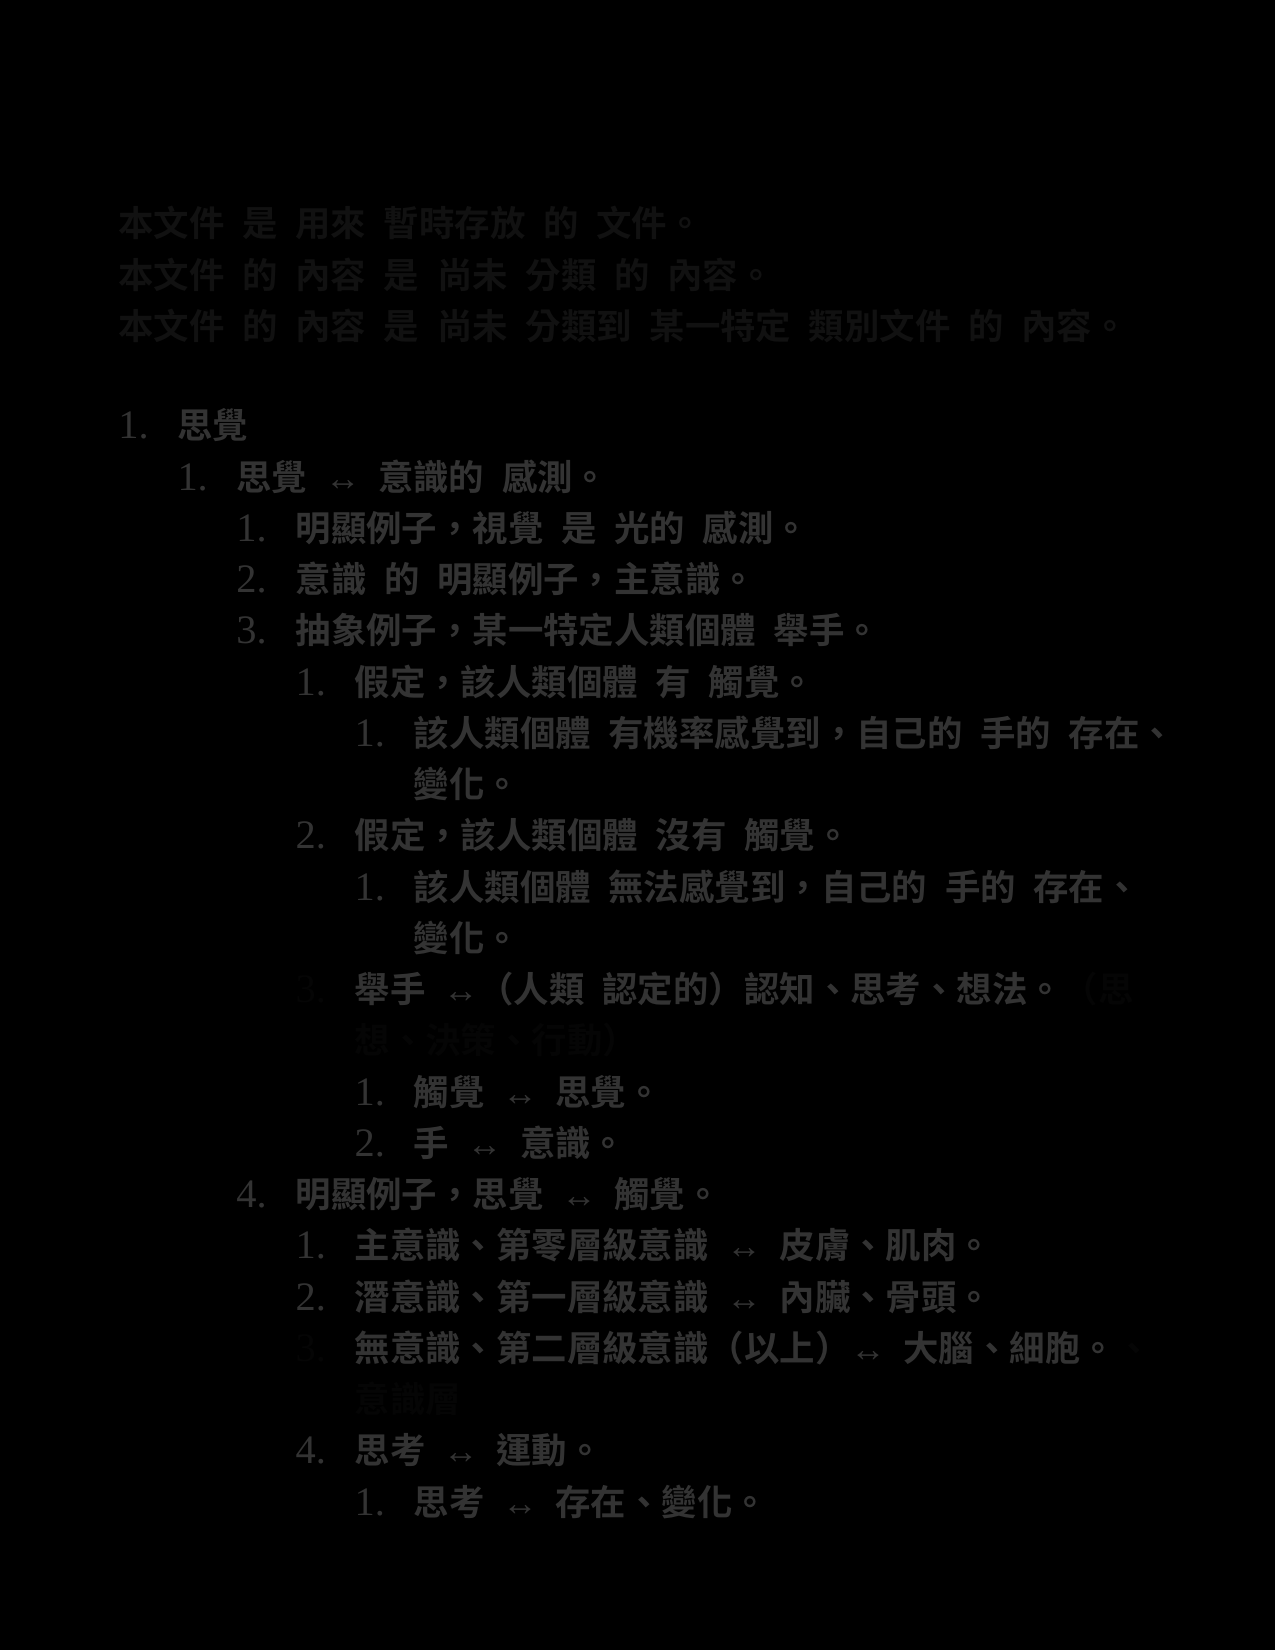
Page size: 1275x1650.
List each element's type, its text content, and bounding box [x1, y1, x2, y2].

list 思考 ↔ 運動。 [295, 1423, 1157, 1474]
list 主意識、第零層級意識 ↔ 皮膚、肌肉。 [295, 1218, 1157, 1269]
list 明顯例子，思覺 ↔ 觸覺。 [236, 1167, 1157, 1218]
text 本文件 的 內容 是 尚未 分類 的 內容。 [118, 247, 1157, 298]
list 無意識、第二層級意識（以上）↔ 大腦、細胞。、意識層 [295, 1320, 1157, 1423]
list 觸覺 ↔ 思覺。 [354, 1064, 1157, 1115]
list 舉手 ↔（人類 認定的）認知、思考、想法。（思想、決策、行動） [295, 962, 1157, 1064]
list 該人類個體 無法感覺到，自己的 手的 存在、變化。 [354, 859, 1157, 962]
list 明顯例子，視覺 是 光的 感測。 [236, 500, 1157, 552]
list 抽象例子，某一特定人類個體 舉手。 [236, 603, 1157, 654]
list 意識 的 明顯例子，主意識。 [236, 552, 1157, 603]
list 思考 ↔ 存在、變化。 [354, 1474, 1157, 1525]
list 假定，該人類個體 有 觸覺。 [295, 654, 1157, 705]
text 本文件 的 內容 是 尚未 分類到 某一特定 類別文件 的 內容。 [118, 298, 1157, 349]
text 本文件 是 用來 暫時存放 的 文件。 [118, 196, 1157, 247]
list 該人類個體 有機率感覺到，自己的 手的 存在、變化。 [354, 705, 1157, 808]
list 手 ↔ 意識。 [354, 1115, 1157, 1167]
list 思覺 ↔ 意識的 感測。 [177, 449, 1157, 500]
list 潛意識、第一層級意識 ↔ 內臟、骨頭。 [295, 1269, 1157, 1320]
list 思覺 [118, 398, 1157, 449]
list 假定，該人類個體 沒有 觸覺。 [295, 808, 1157, 859]
